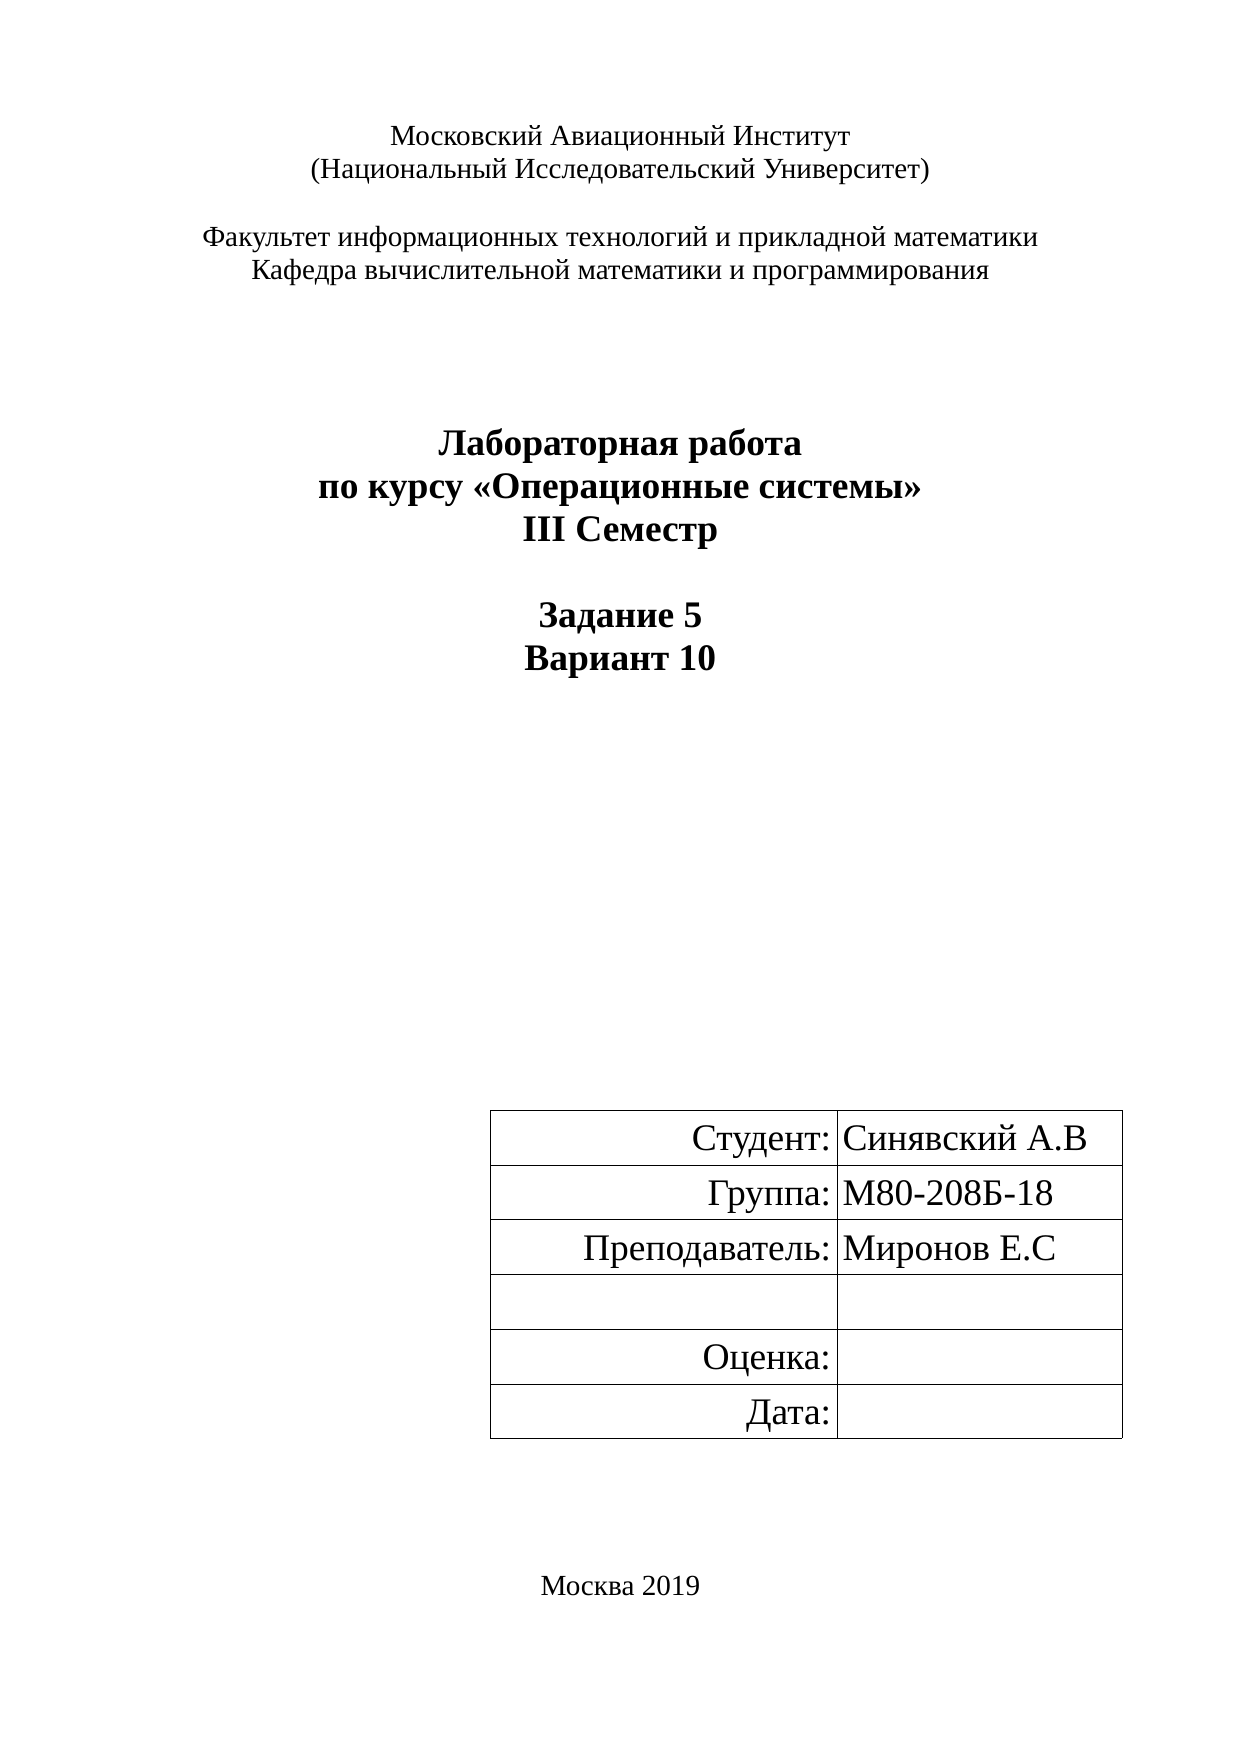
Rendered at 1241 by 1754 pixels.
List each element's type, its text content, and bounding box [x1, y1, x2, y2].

table_cell [491, 1275, 837, 1329]
table_cell Оценка: [491, 1330, 837, 1383]
text Кафедра вычислительной математики и программирования [118, 252, 1122, 286]
text Вариант 10 [118, 636, 1122, 679]
table_cell М80-208Б-18 [838, 1166, 1122, 1219]
table_header Синявский А.В [838, 1111, 1122, 1165]
text Московский Авиационный Институт [118, 118, 1122, 152]
text Задание 5 [118, 592, 1122, 636]
text Москва 2019 [118, 1568, 1122, 1601]
table_cell [838, 1385, 1122, 1438]
table_cell Группа: [491, 1166, 837, 1219]
text Лабораторная работа [118, 420, 1122, 463]
table_cell Дата: [491, 1385, 837, 1438]
table_cell Миронов Е.С [838, 1220, 1122, 1274]
text (Национальный Исследовательский Университет) [118, 152, 1122, 185]
table_cell Преподаватель: [491, 1220, 837, 1274]
table_cell [838, 1330, 1122, 1383]
table_header Студент: [491, 1111, 837, 1165]
text III Семестр [118, 506, 1122, 549]
text по курсу «Операционные системы» [118, 463, 1122, 506]
text Факультет информационных технологий и прикладной математики [118, 219, 1122, 252]
table_cell [838, 1275, 1122, 1329]
